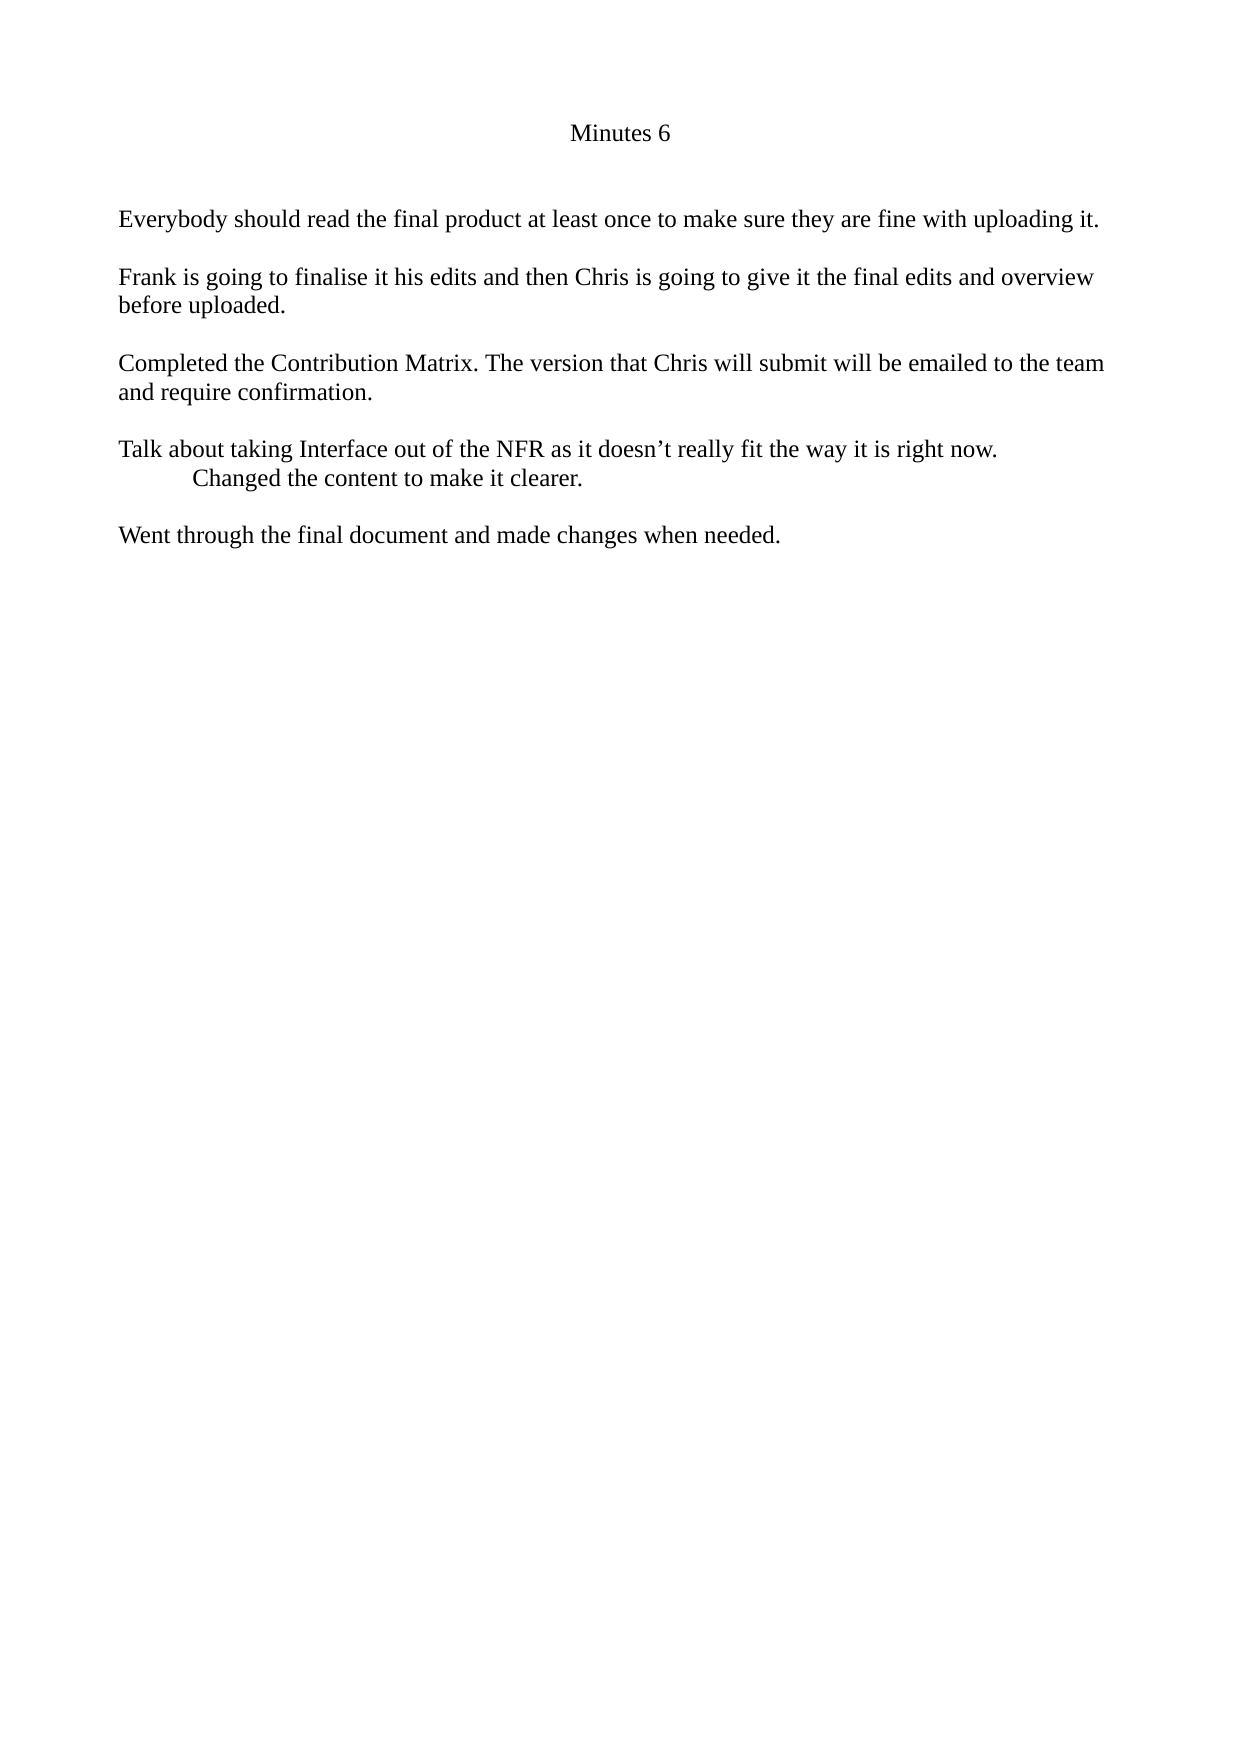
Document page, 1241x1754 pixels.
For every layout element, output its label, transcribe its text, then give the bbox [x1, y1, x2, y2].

text Talk about taking Interface out of the NFR as it doesn’t really fit the way it is right now. [118, 434, 1122, 463]
text Frank is going to finalise it his edits and then Chris is going to give it the final edits and overview before uploaded. [118, 262, 1122, 319]
text Completed the Contribution Matrix. The version that Chris will submit will be emailed to the team and require confirmation. [118, 348, 1122, 406]
text Minutes 6 [118, 118, 1122, 147]
text Went through the final document and made changes when needed. [118, 521, 1122, 549]
text Changed the content to make it clearer. [118, 463, 1122, 492]
text Everybody should read the final product at least once to make sure they are fine with uploading it. [118, 204, 1122, 233]
